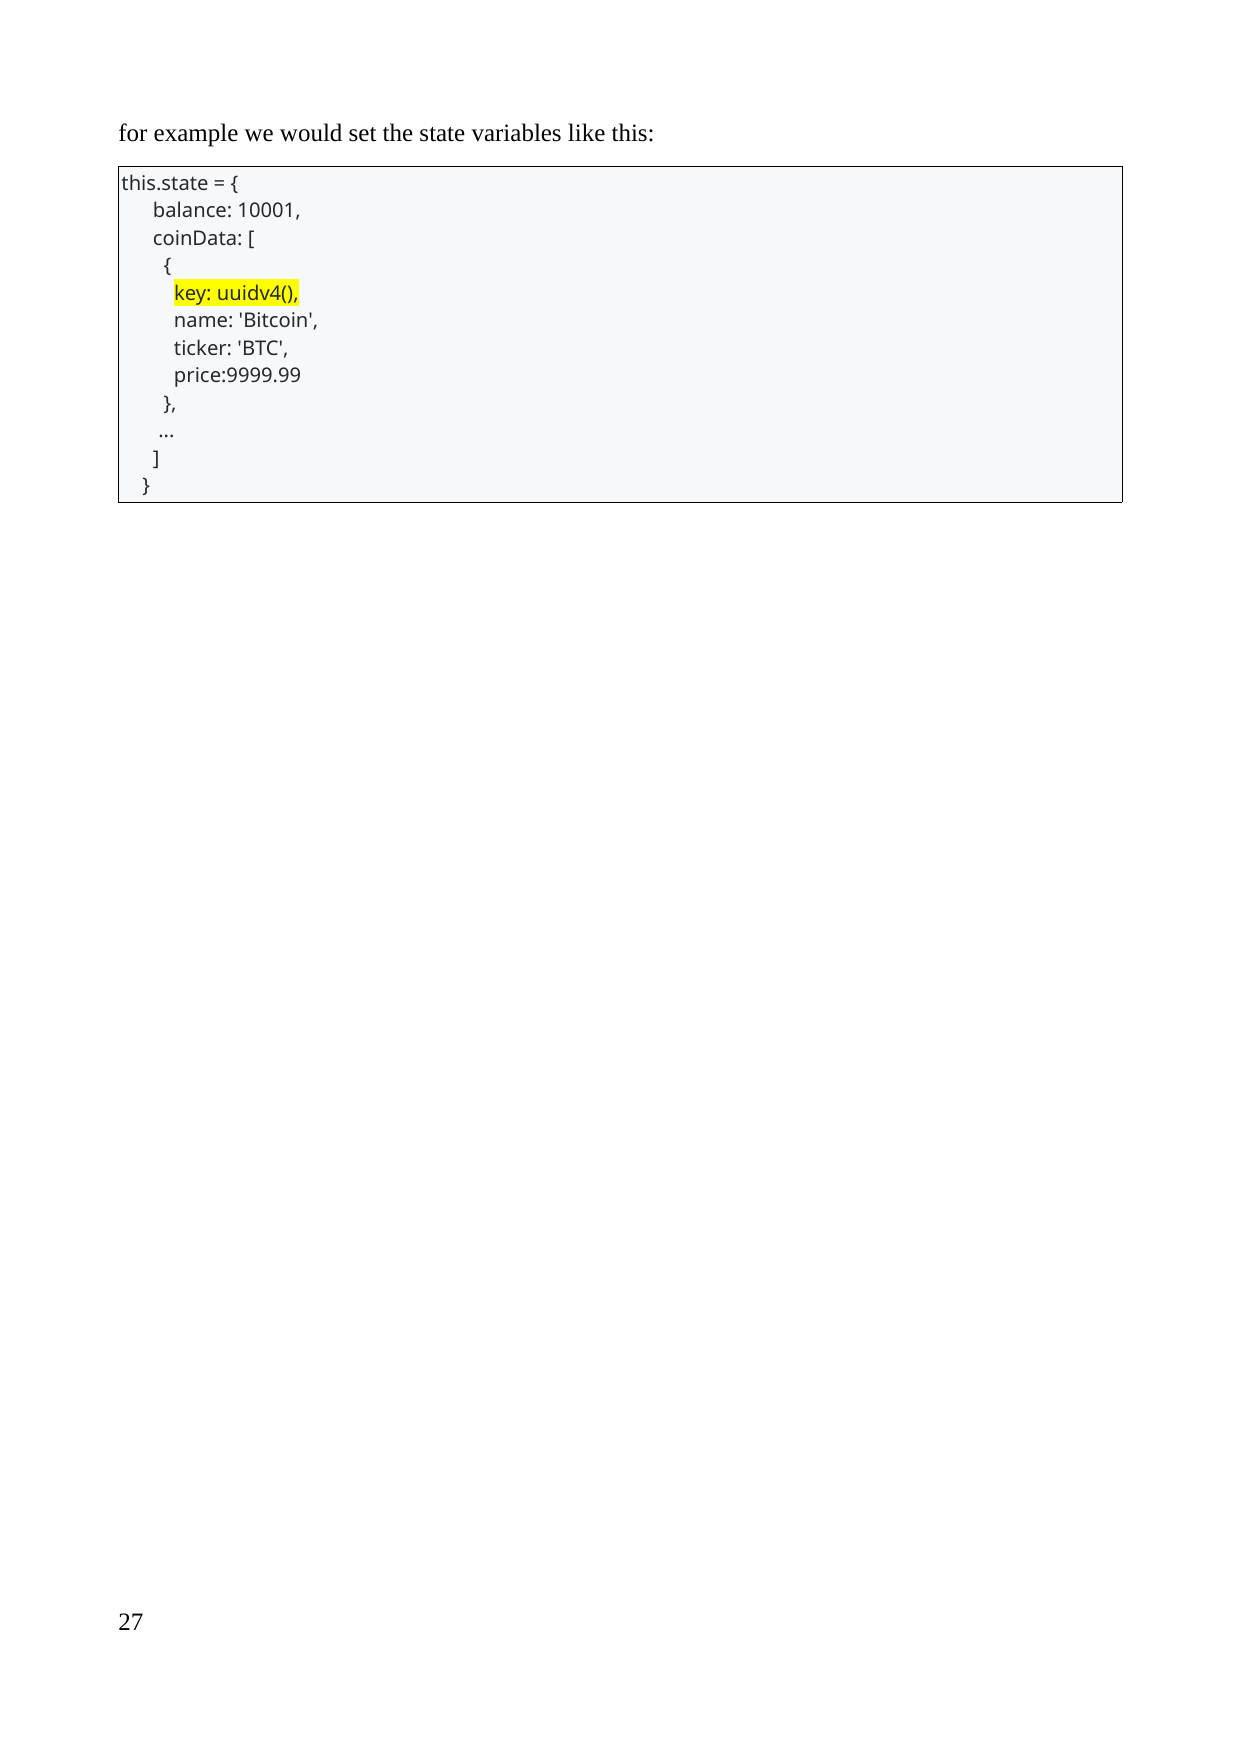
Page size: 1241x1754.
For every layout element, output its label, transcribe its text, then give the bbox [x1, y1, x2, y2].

text balance: 10001, [119, 193, 1122, 221]
text coinData: [ [119, 221, 1122, 248]
text key: uuidv4(), [119, 276, 1122, 303]
text price:9999.99 [119, 358, 1122, 386]
text ... [119, 413, 1122, 441]
text } [119, 468, 1122, 502]
text name: 'Bitcoin', [119, 303, 1122, 331]
text }, [119, 386, 1122, 413]
text ] [119, 441, 1122, 468]
text { [119, 248, 1122, 276]
text this.state = { [119, 167, 1122, 193]
text ticker: 'BTC', [119, 331, 1122, 358]
text for example we would set the state variables like this: [118, 118, 1122, 147]
